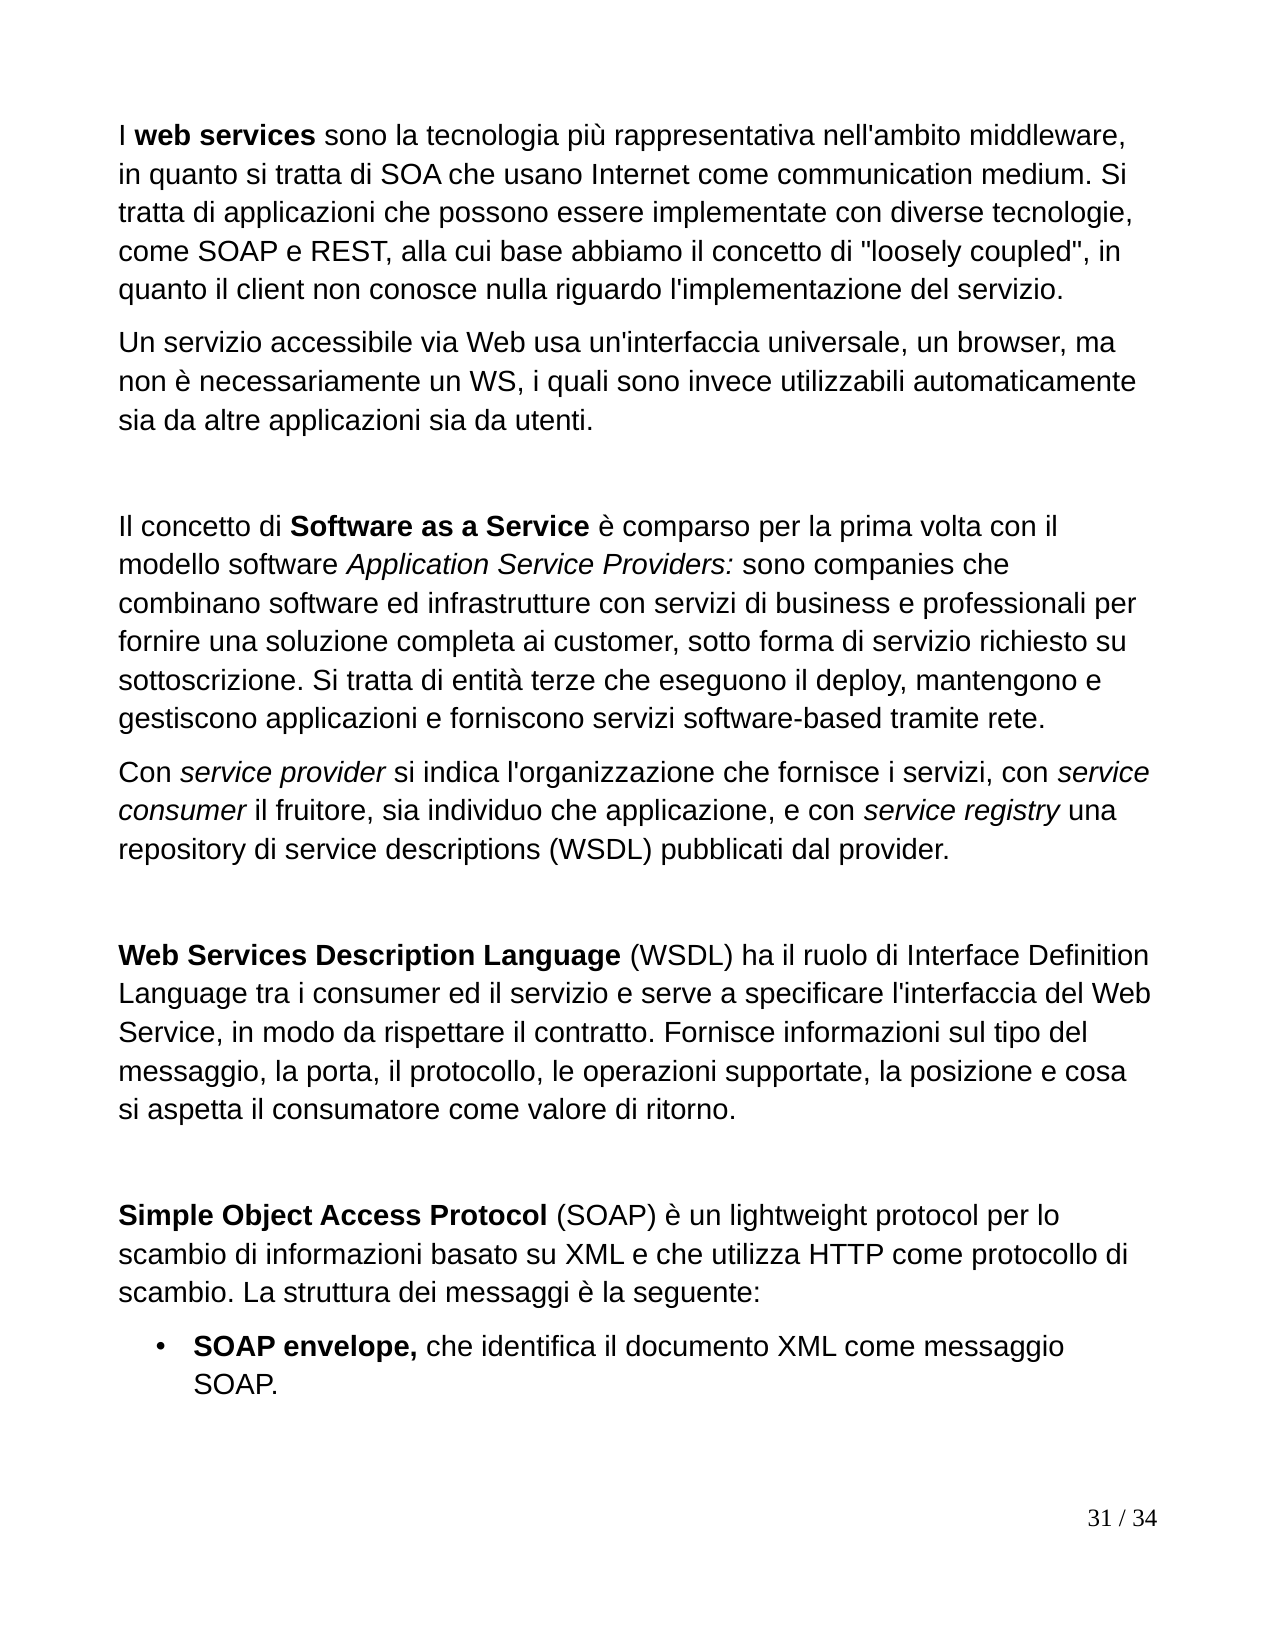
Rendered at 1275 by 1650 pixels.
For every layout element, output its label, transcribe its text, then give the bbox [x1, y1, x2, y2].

text Simple Object Access Protocol (SOAP) è un lightweight protocol per lo scambio di informazioni basato su XML e che utilizza HTTP come protocollo di scambio. La struttura dei messaggi è la seguente: [118, 1198, 1157, 1309]
list SOAP envelope, che identifica il documento XML come messaggio SOAP. [156, 1328, 1157, 1401]
text Web Services Description Language (WSDL) ha il ruolo di Interface Definition Language tra i consumer ed il servizio e serve a specificare l'interfaccia del Web Service, in modo da rispettare il contratto. Fornisce informazioni sul tipo del messaggio, la porta, il protocollo, le operazioni supportate, la posizione e cosa si aspetta il consumatore come valore di ritorno. [118, 938, 1157, 1126]
text I web services sono la tecnologia più rappresentativa nell'ambito middleware, in quanto si tratta di SOA che usano Internet come communication medium. Si tratta di applicazioni che possono essere implementate con diverse tecnologie, come SOAP e REST, alla cui base abbiamo il concetto di "loosely coupled", in quanto il client non conosce nulla riguardo l'implementazione del servizio. [118, 118, 1157, 306]
text Un servizio accessibile via Web usa un'interfaccia universale, un browser, ma non è necessariamente un WS, i quali sono invece utilizzabili automaticamente sia da altre applicazioni sia da utenti. [118, 325, 1157, 436]
text Con service provider si indica l'organizzazione che fornisce i servizi, con service consumer il fruitore, sia individuo che applicazione, e con service registry una repository di service descriptions (WSDL) pubblicati dal provider. [118, 754, 1157, 865]
text Il concetto di Software as a Service è comparso per la prima volta con il modello software Application Service Providers: sono companies che combinano software ed infrastrutture con servizi di business e professionali per fornire una soluzione completa ai customer, sotto forma di servizio richiesto su sottoscrizione. Si tratta di entità terze che eseguono il deploy, mantengono e gestiscono applicazioni e forniscono servizi software-based tramite rete. [118, 509, 1157, 735]
